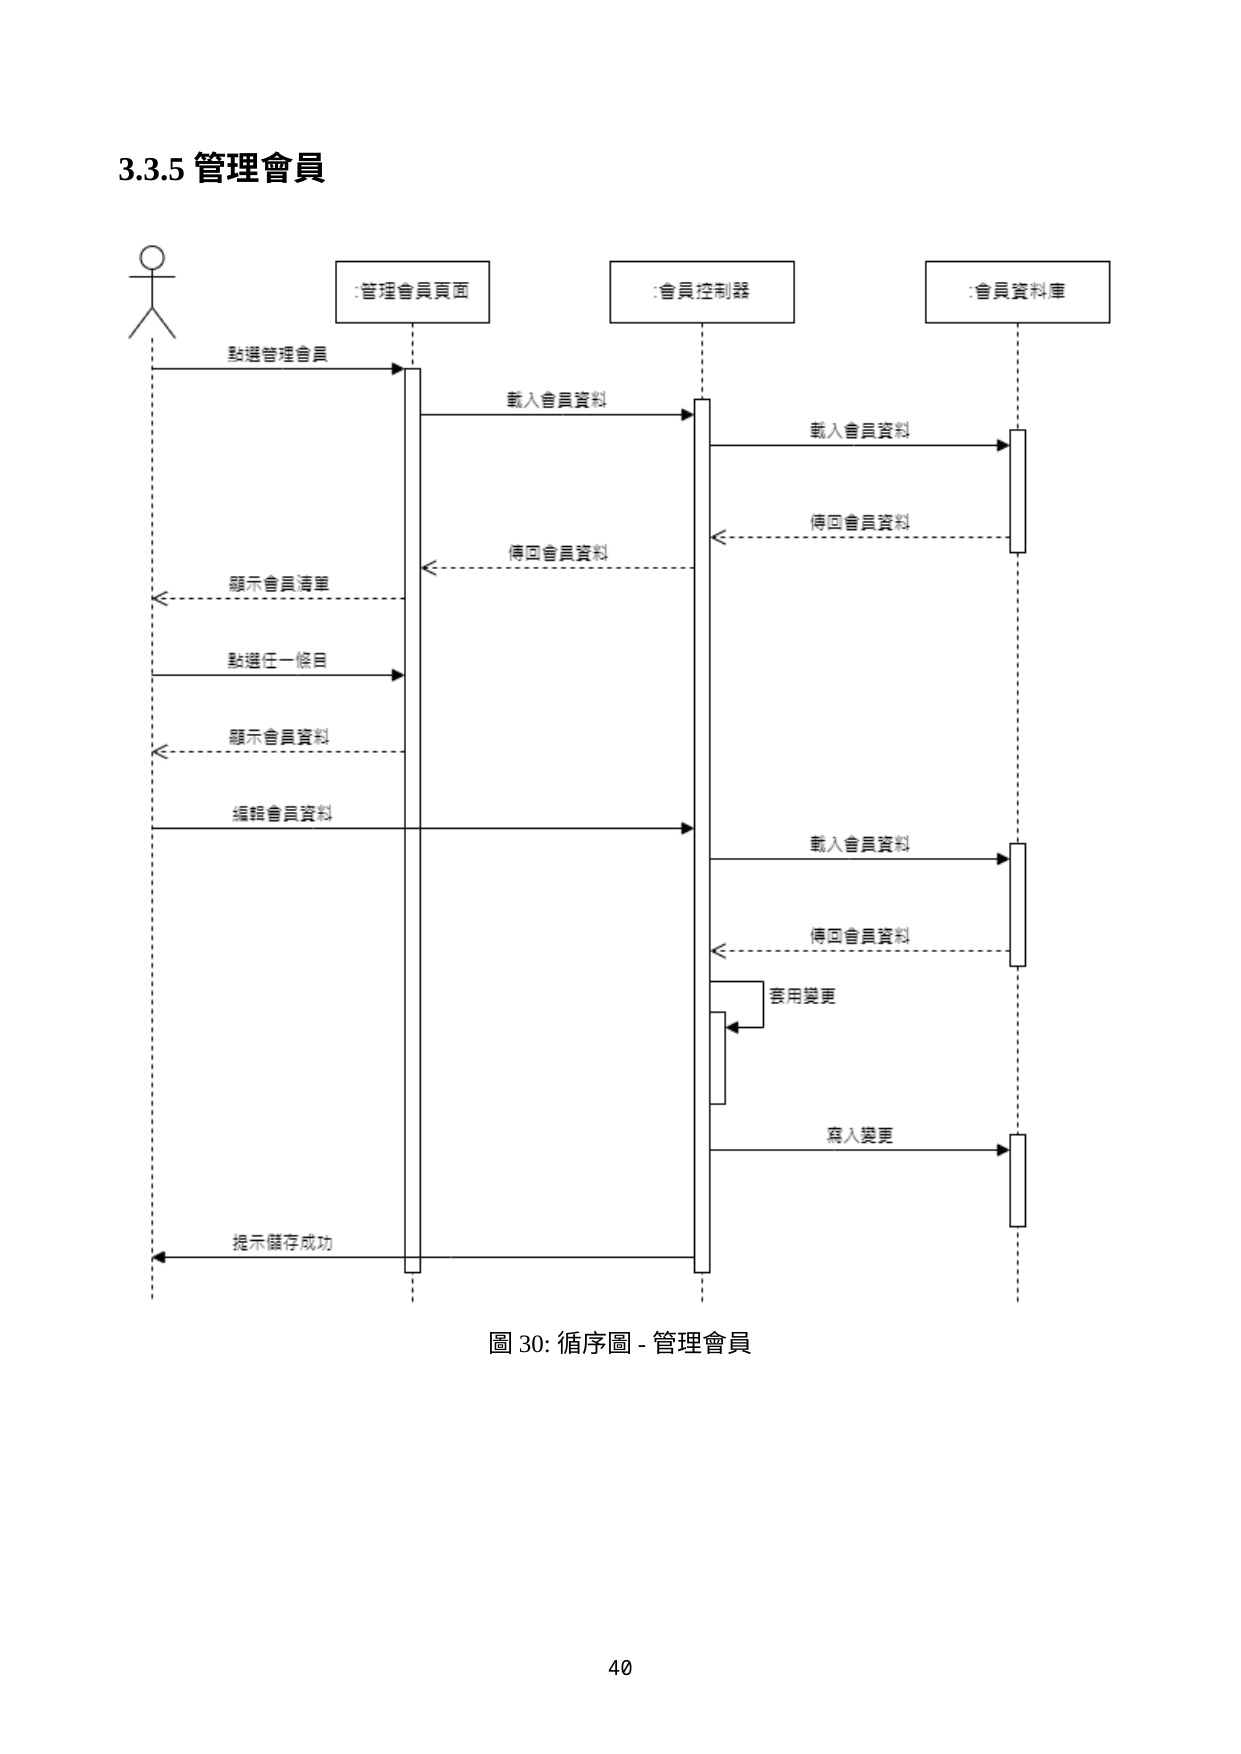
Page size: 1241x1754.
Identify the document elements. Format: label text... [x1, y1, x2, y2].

picture [118, 235, 1123, 1315]
text 圖 30: 循序圖 - 管理會員 [118, 1315, 1122, 1359]
subtitle 3.3.5 管理會員 [118, 142, 1122, 190]
